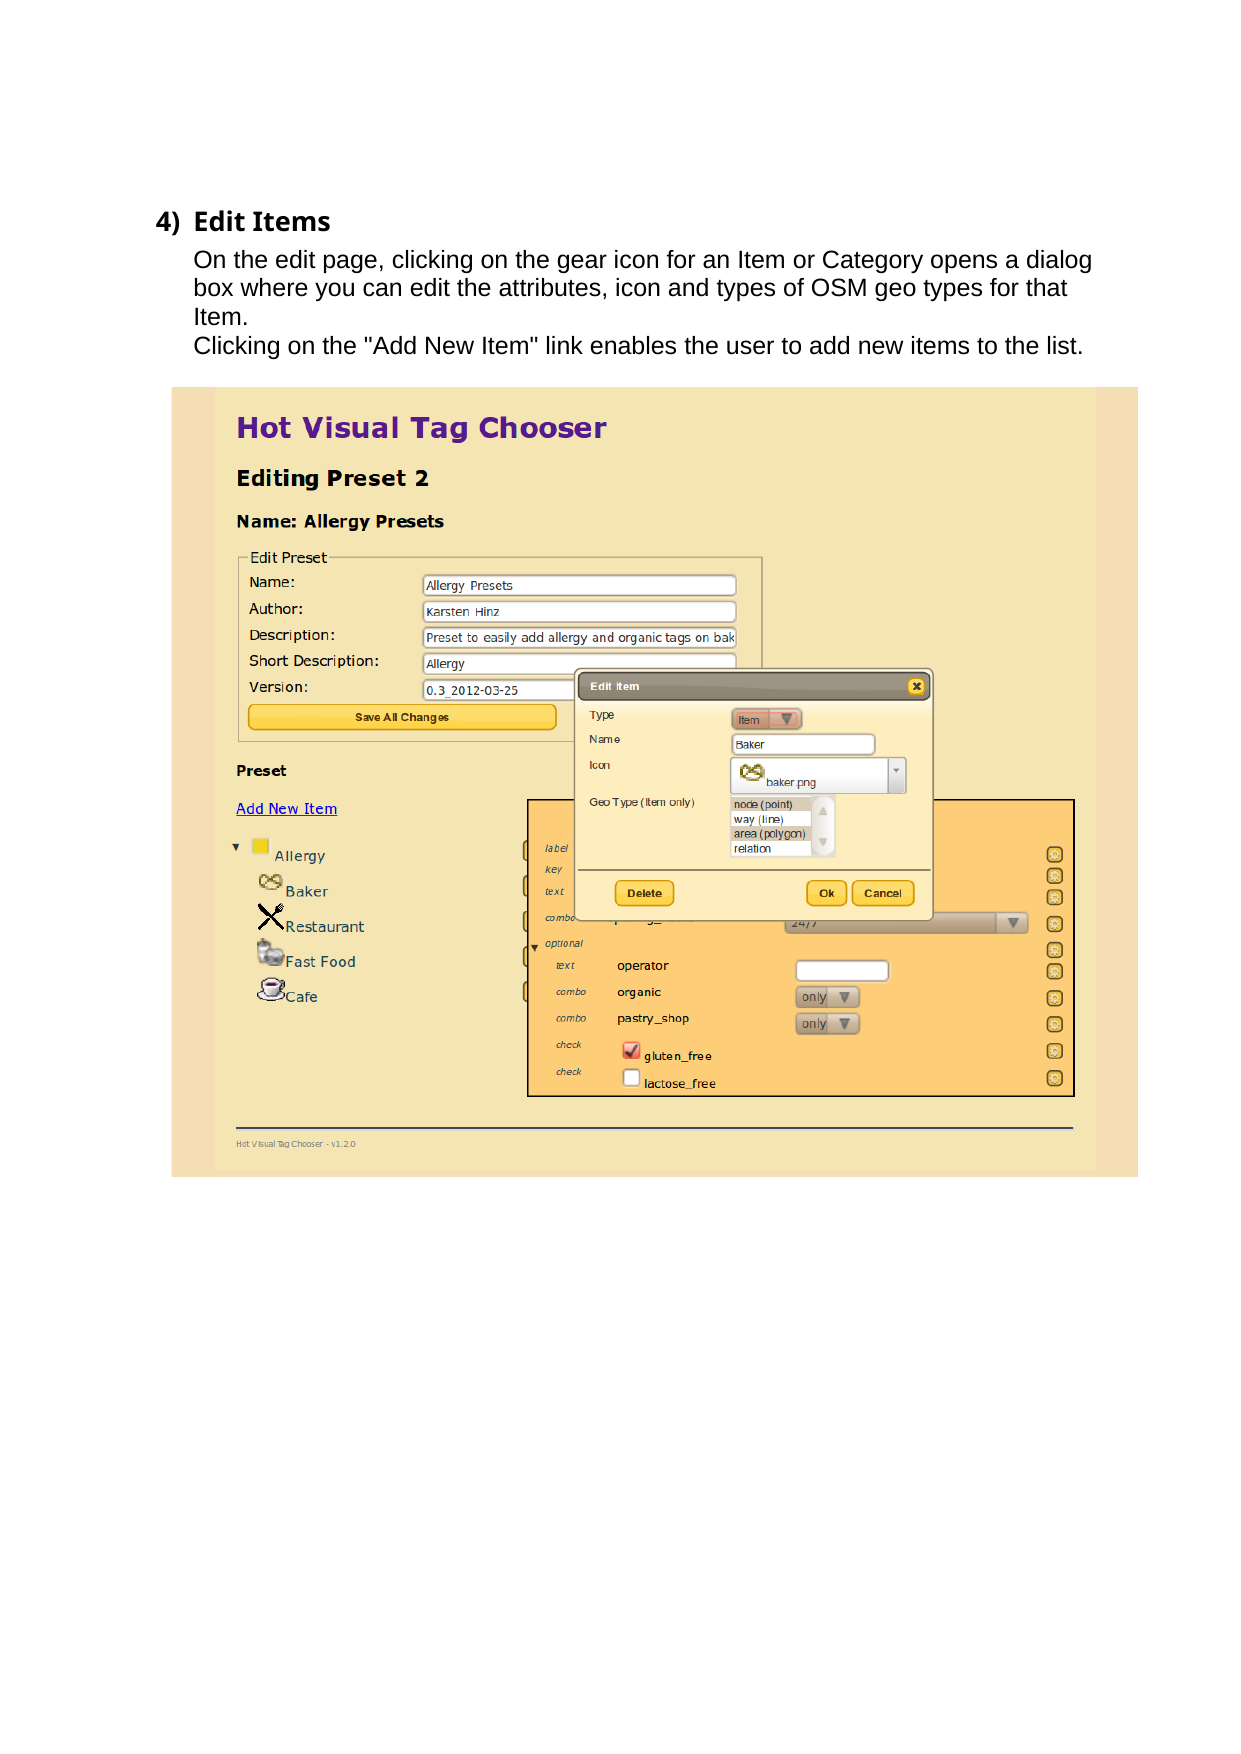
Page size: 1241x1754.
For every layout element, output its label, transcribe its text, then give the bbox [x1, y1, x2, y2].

list Clicking on the "Add New Item" link enables the user to add new items to the list. [156, 331, 1122, 359]
subtitle Edit Items [156, 202, 1122, 239]
list On the edit page, clicking on the gear icon for an Item or Category opens a dialog box where you can edit the attributes, icon and types of OSM geo types for that Item. [156, 244, 1122, 331]
picture [171, 387, 1138, 1177]
